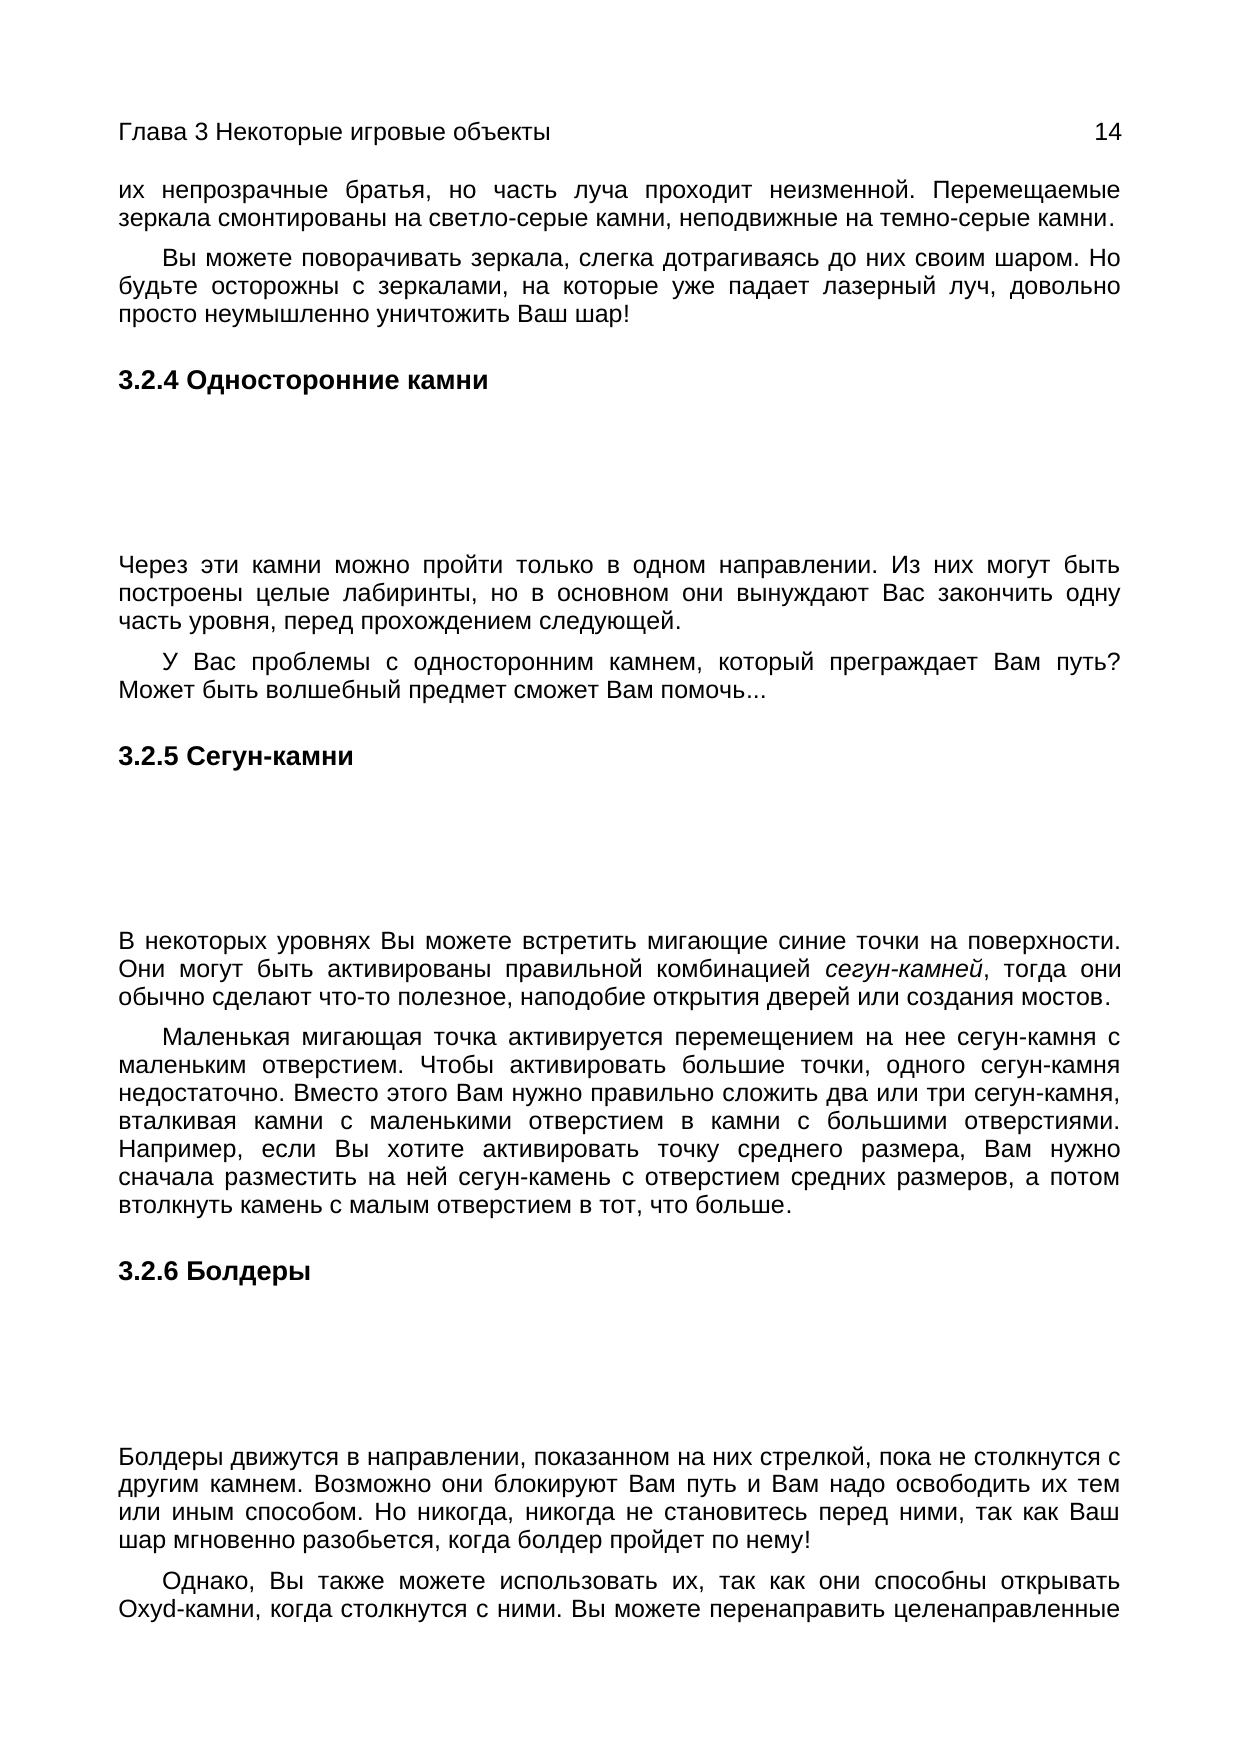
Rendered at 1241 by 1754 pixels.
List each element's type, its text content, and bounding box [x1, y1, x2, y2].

subtitle 3.2.4 Односторонние камни [118, 365, 1122, 395]
text В некоторых уровнях Вы можете встретить мигающие синие точки на поверхности. Они могут быть активированы правильной комбинацией сегун-камней, тогда они обычно сделают что-то полезное, наподобие открытия дверей или создания мостов. [118, 927, 1122, 1011]
text Маленькая мигающая точка активируется перемещением на нее сегун-камня с маленьким отверстием. Чтобы активировать большие точки, одного сегун-камня недостаточно. Вместо этого Вам нужно правильно сложить два или три сегун-камня, вталкивая камни с маленькими отверстием в камни с большими отверстиями. Например, если Вы хотите активировать точку среднего размера, Вам нужно сначала разместить на ней сегун-камень с отверстием средних размеров, а потом втолкнуть камень с малым отверстием в тот, что больше. [118, 1023, 1122, 1219]
text Болдеры движутся в направлении, показанном на них стрелкой, пока не столкнутся с другим камнем. Возможно они блокируют Вам путь и Вам надо освободить их тем или иным способом. Но никогда, никогда не становитесь перед ними, так как Ваш шар мгновенно разобьется, когда болдер пройдет по нему! [118, 1442, 1122, 1554]
subtitle 3.2.5 Сегун-камни [118, 741, 1122, 771]
text их непрозрачные братья, но часть луча проходит неизменной. Перемещаемые зеркала смонтированы на светло-серые камни, неподвижные на темно-серые камни. [118, 176, 1122, 231]
text Вы можете поворачивать зеркала, слегка дотрагиваясь до них своим шаром. Но будьте осторожны с зеркалами, на которые уже падает лазерный луч, довольно просто неумышленно уничтожить Ваш шар! [118, 244, 1122, 328]
subtitle 3.2.6 Болдеры [118, 1256, 1122, 1286]
text Однако, Вы также можете использовать их, так как они способны открывать Oxyd-камни, когда столкнутся с ними. Вы можете перенаправить целенаправленные [118, 1566, 1122, 1622]
text У Вас проблемы с односторонним камнем, который преграждает Вам путь? Может быть волшебный предмет сможет Вам помочь... [118, 647, 1122, 703]
text Через эти камни можно пройти только в одном направлении. Из них могут быть построены целые лабиринты, но в основном они вынуждают Вас закончить одну часть уровня, перед прохождением следующей. [118, 551, 1122, 635]
